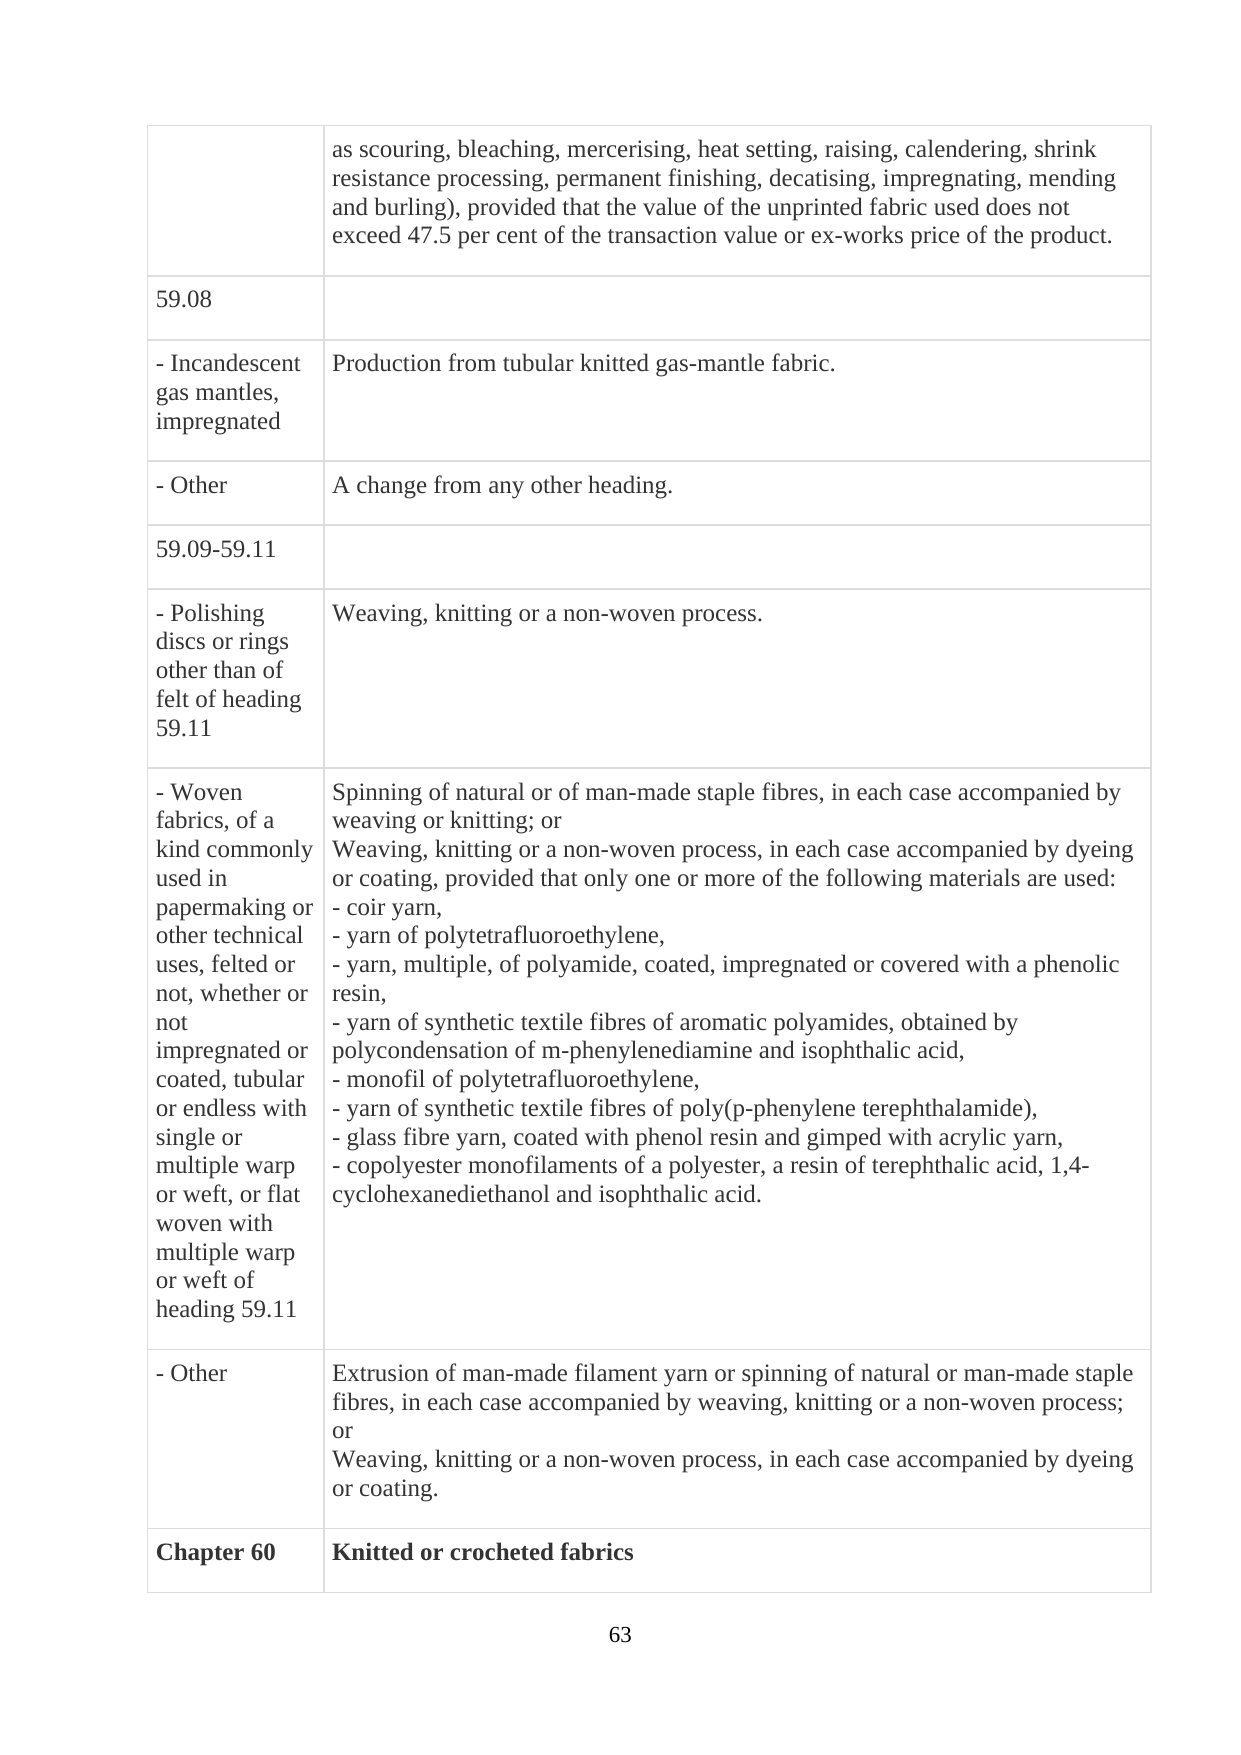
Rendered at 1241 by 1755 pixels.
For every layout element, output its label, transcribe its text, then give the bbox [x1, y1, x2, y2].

table_cell Extrusion of man-made filament yarn or spinning of natural or man-made staple fibres, in each case accompanied by weaving, knitting or a non-woven process; or Weaving, knitting or a non-woven process, in each case accompanied by dyeing or coating. [325, 1350, 1150, 1528]
table_cell - Woven fabrics, of a kind commonly used in papermaking or other technical uses, felted or not, whether or not impregnated or coated, tubular or endless with single or multiple warp or weft, or flat woven with multiple warp or weft of heading 59.11 [148, 769, 323, 1349]
table_cell Chapter 60 [148, 1529, 323, 1592]
table_cell 59.08 [148, 277, 323, 339]
table_cell [148, 126, 323, 275]
table_cell [325, 277, 1150, 339]
table_cell Spinning of natural or of man-made staple fibres, in each case accompanied by weaving or knitting; or Weaving, knitting or a non-woven process, in each case accompanied by dyeing or coating, provided that only one or more of the following materials are used: - coir yarn, - yarn of polytetrafluoroethylene, - yarn, multiple, of polyamide, coated, impregnated or covered with a phenolic resin, - yarn of synthetic textile fibres of aromatic polyamides, obtained by polycondensation of m-phenylenediamine and isophthalic acid, - monofil of polytetrafluoroethylene, - yarn of synthetic textile fibres of poly(p-phenylene terephthalamide), - glass fibre yarn, coated with phenol resin and gimped with acrylic yarn, - copolyester monofilaments of a polyester, a resin of terephthalic acid, 1,4-cyclohexanediethanol and isophthalic acid. [325, 769, 1150, 1349]
table_cell A change from any other heading. [325, 462, 1150, 524]
table_cell - Other [148, 462, 323, 524]
table_cell Knitted or crocheted fabrics [325, 1529, 1150, 1592]
table_cell - Polishing discs or rings other than of felt of heading 59.11 [148, 590, 323, 767]
table_cell - Incandescent gas mantles, impregnated [148, 341, 323, 460]
table_cell Weaving, knitting or a non-woven process. [325, 590, 1150, 767]
table_cell as scouring, bleaching, mercerising, heat setting, raising, calendering, shrink resistance processing, permanent finishing, decatising, impregnating, mending and burling), provided that the value of the unprinted fabric used does not exceed 47.5 per cent of the transaction value or ex-works price of the product. [325, 126, 1150, 275]
table_cell - Other [148, 1350, 323, 1528]
table_cell [325, 526, 1150, 588]
table_cell Production from tubular knitted gas-mantle fabric. [325, 341, 1150, 460]
table_cell 59.09-59.11 [148, 526, 323, 588]
